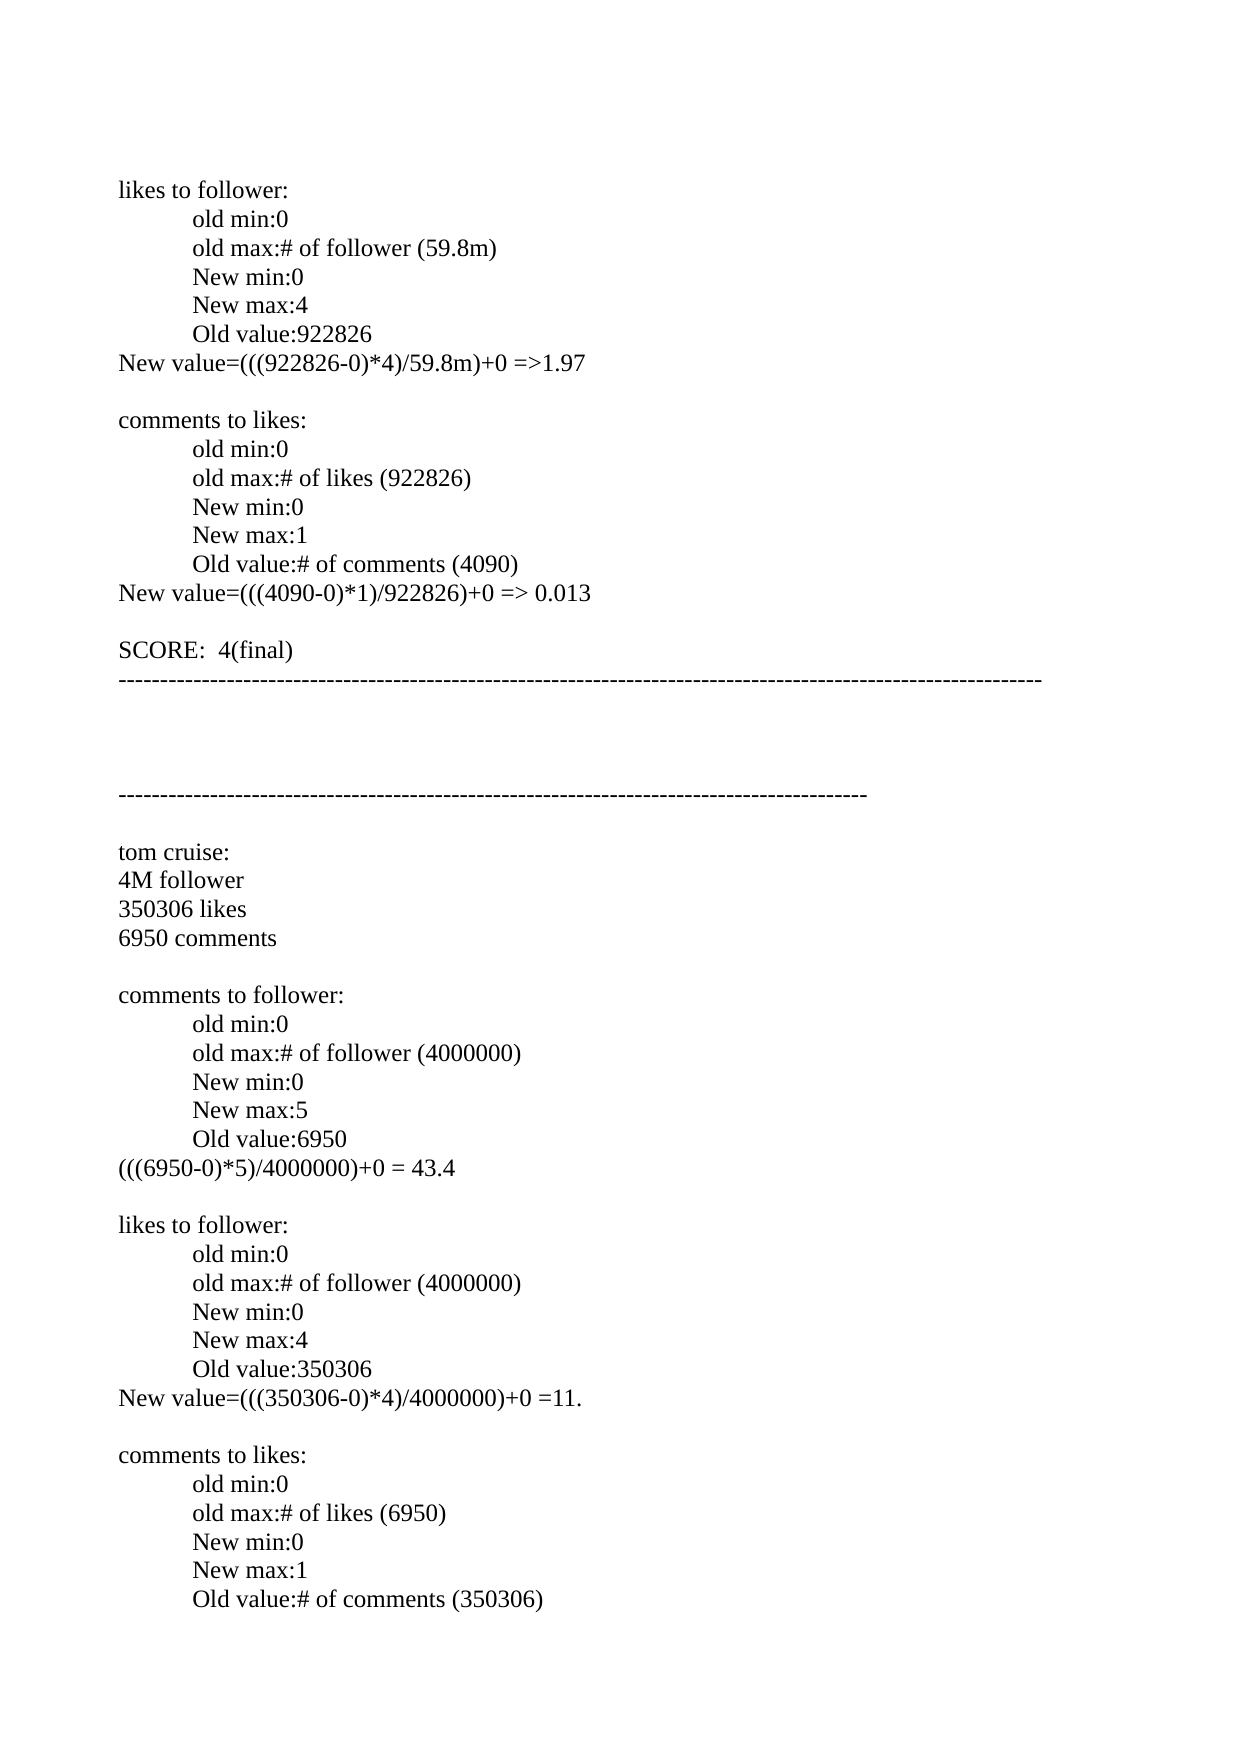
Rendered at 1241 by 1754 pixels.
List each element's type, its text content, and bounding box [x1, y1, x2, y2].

text Old value:922826 [118, 319, 1122, 348]
text old max:# of follower (4000000) [118, 1038, 1122, 1067]
text New max:5 [118, 1096, 1122, 1124]
text likes to follower: [118, 176, 1122, 204]
text old min:0 [118, 434, 1122, 463]
text New max:1 [118, 1556, 1122, 1584]
text SCORE: 4(final) [118, 636, 1122, 664]
text 6950 comments [118, 923, 1122, 952]
text Old value:# of comments (4090) [118, 549, 1122, 578]
text old max:# of follower (4000000) [118, 1268, 1122, 1297]
text comments to likes: [118, 406, 1122, 434]
text New value=(((350306-0)*4)/4000000)+0 =11. [118, 1383, 1122, 1412]
text Old value:6950 [118, 1124, 1122, 1153]
text Old value:# of comments (350306) [118, 1584, 1122, 1613]
text New max:1 [118, 521, 1122, 549]
text New min:0 [118, 492, 1122, 521]
text tom cruise: [118, 837, 1122, 866]
text comments to follower: [118, 981, 1122, 1009]
text Old value:350306 [118, 1354, 1122, 1383]
text New value=(((922826-0)*4)/59.8m)+0 =>1.97 [118, 348, 1122, 377]
text New min:0 [118, 1297, 1122, 1326]
text (((6950-0)*5)/4000000)+0 = 43.4 [118, 1153, 1122, 1182]
text old max:# of follower (59.8m) [118, 233, 1122, 262]
text old min:0 [118, 204, 1122, 233]
text likes to follower: [118, 1211, 1122, 1239]
text old min:0 [118, 1469, 1122, 1498]
text old min:0 [118, 1009, 1122, 1038]
text New min:0 [118, 1067, 1122, 1096]
text old max:# of likes (922826) [118, 463, 1122, 492]
text New max:4 [118, 291, 1122, 319]
text old max:# of likes (6950) [118, 1498, 1122, 1527]
text 350306 likes [118, 894, 1122, 923]
text New value=(((4090-0)*1)/922826)+0 => 0.013 [118, 578, 1122, 607]
text 4M follower [118, 866, 1122, 894]
text --------------------------------------------------------------------------------------------------------------- [118, 664, 1122, 693]
text old min:0 [118, 1239, 1122, 1268]
text comments to likes: [118, 1441, 1122, 1469]
text New min:0 [118, 262, 1122, 291]
text New min:0 [118, 1527, 1122, 1556]
text ------------------------------------------------------------------------------------------ [118, 779, 1122, 808]
text New max:4 [118, 1326, 1122, 1354]
